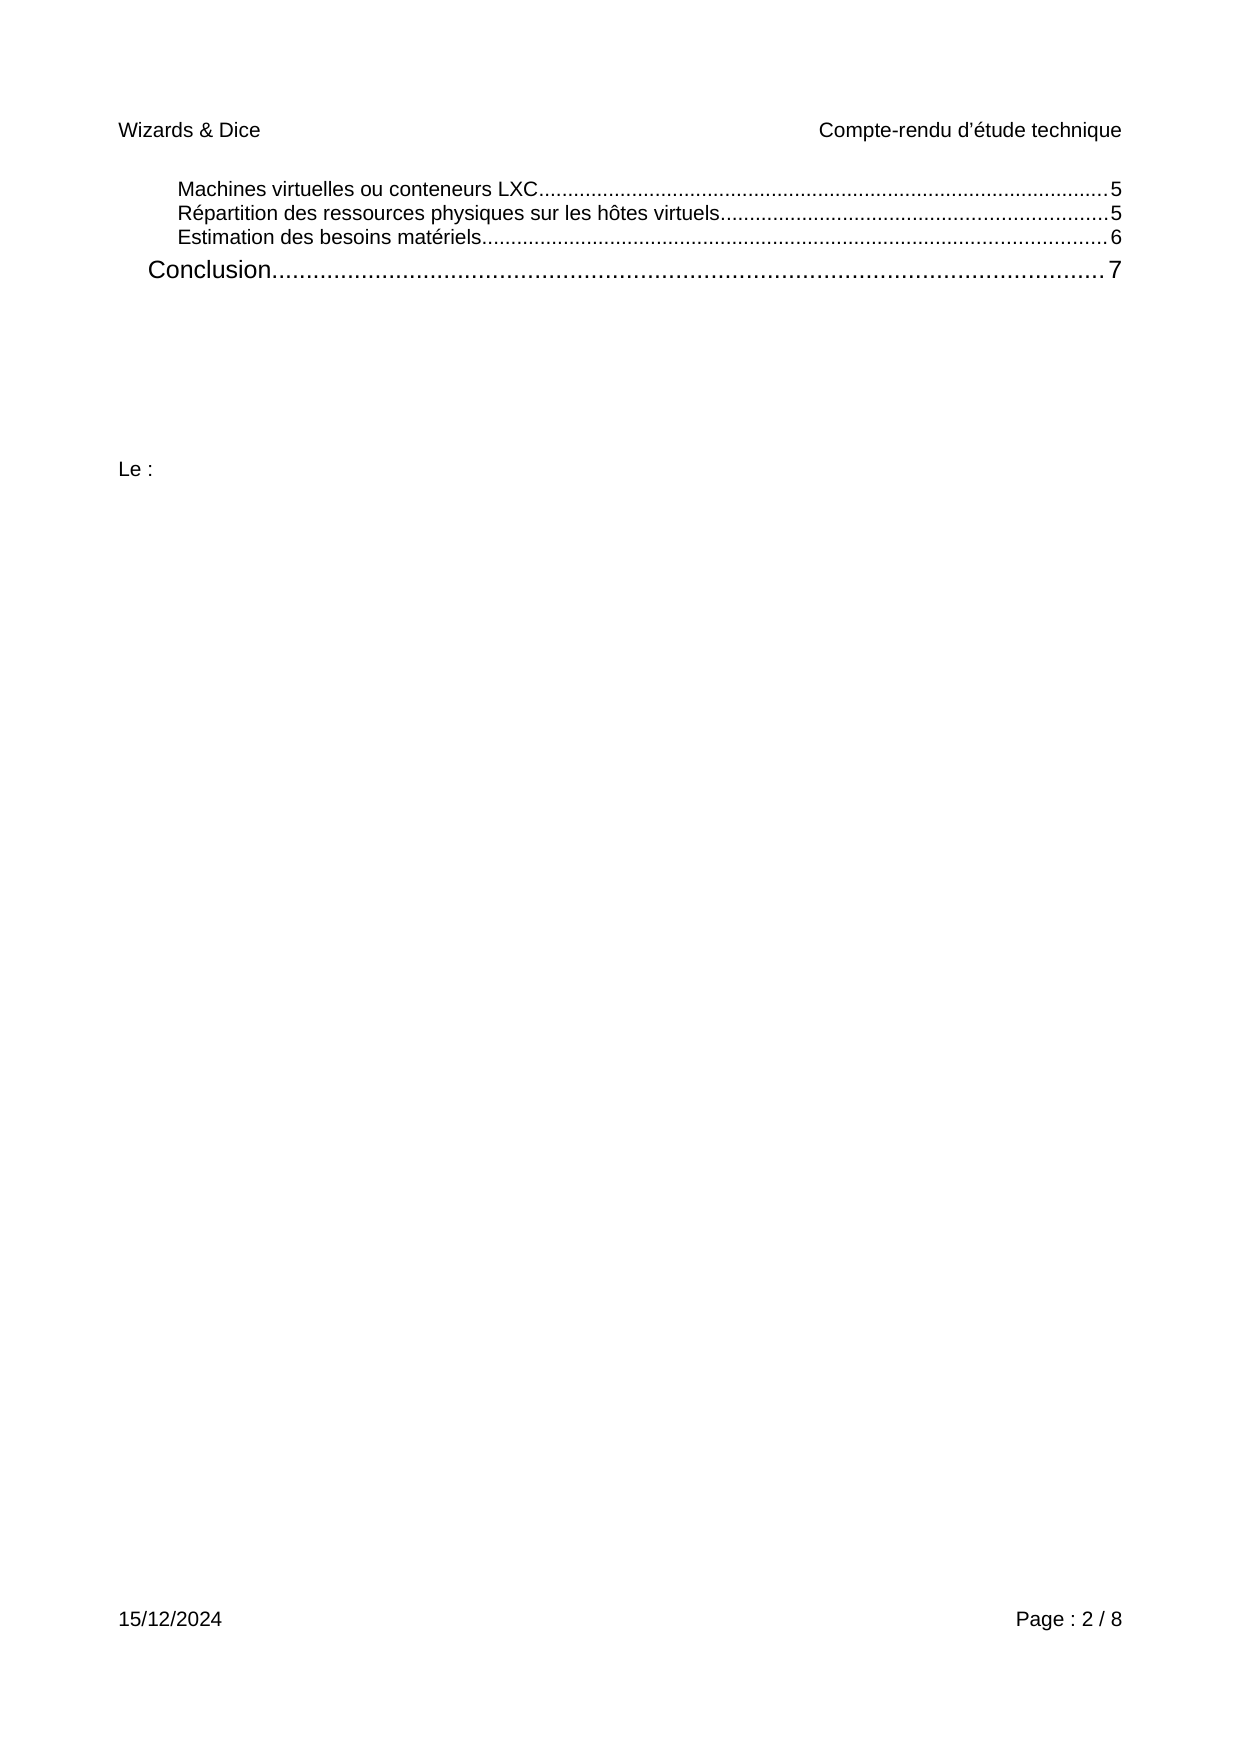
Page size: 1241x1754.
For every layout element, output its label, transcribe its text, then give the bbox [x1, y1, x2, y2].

text Estimation des besoins matériels 6 [177, 225, 1122, 249]
text Le : [118, 457, 1122, 481]
text Machines virtuelles ou conteneurs LXC 5 [177, 177, 1122, 201]
text Conclusion 7 [148, 255, 1122, 284]
text Répartition des ressources physiques sur les hôtes virtuels 5 [177, 201, 1122, 225]
